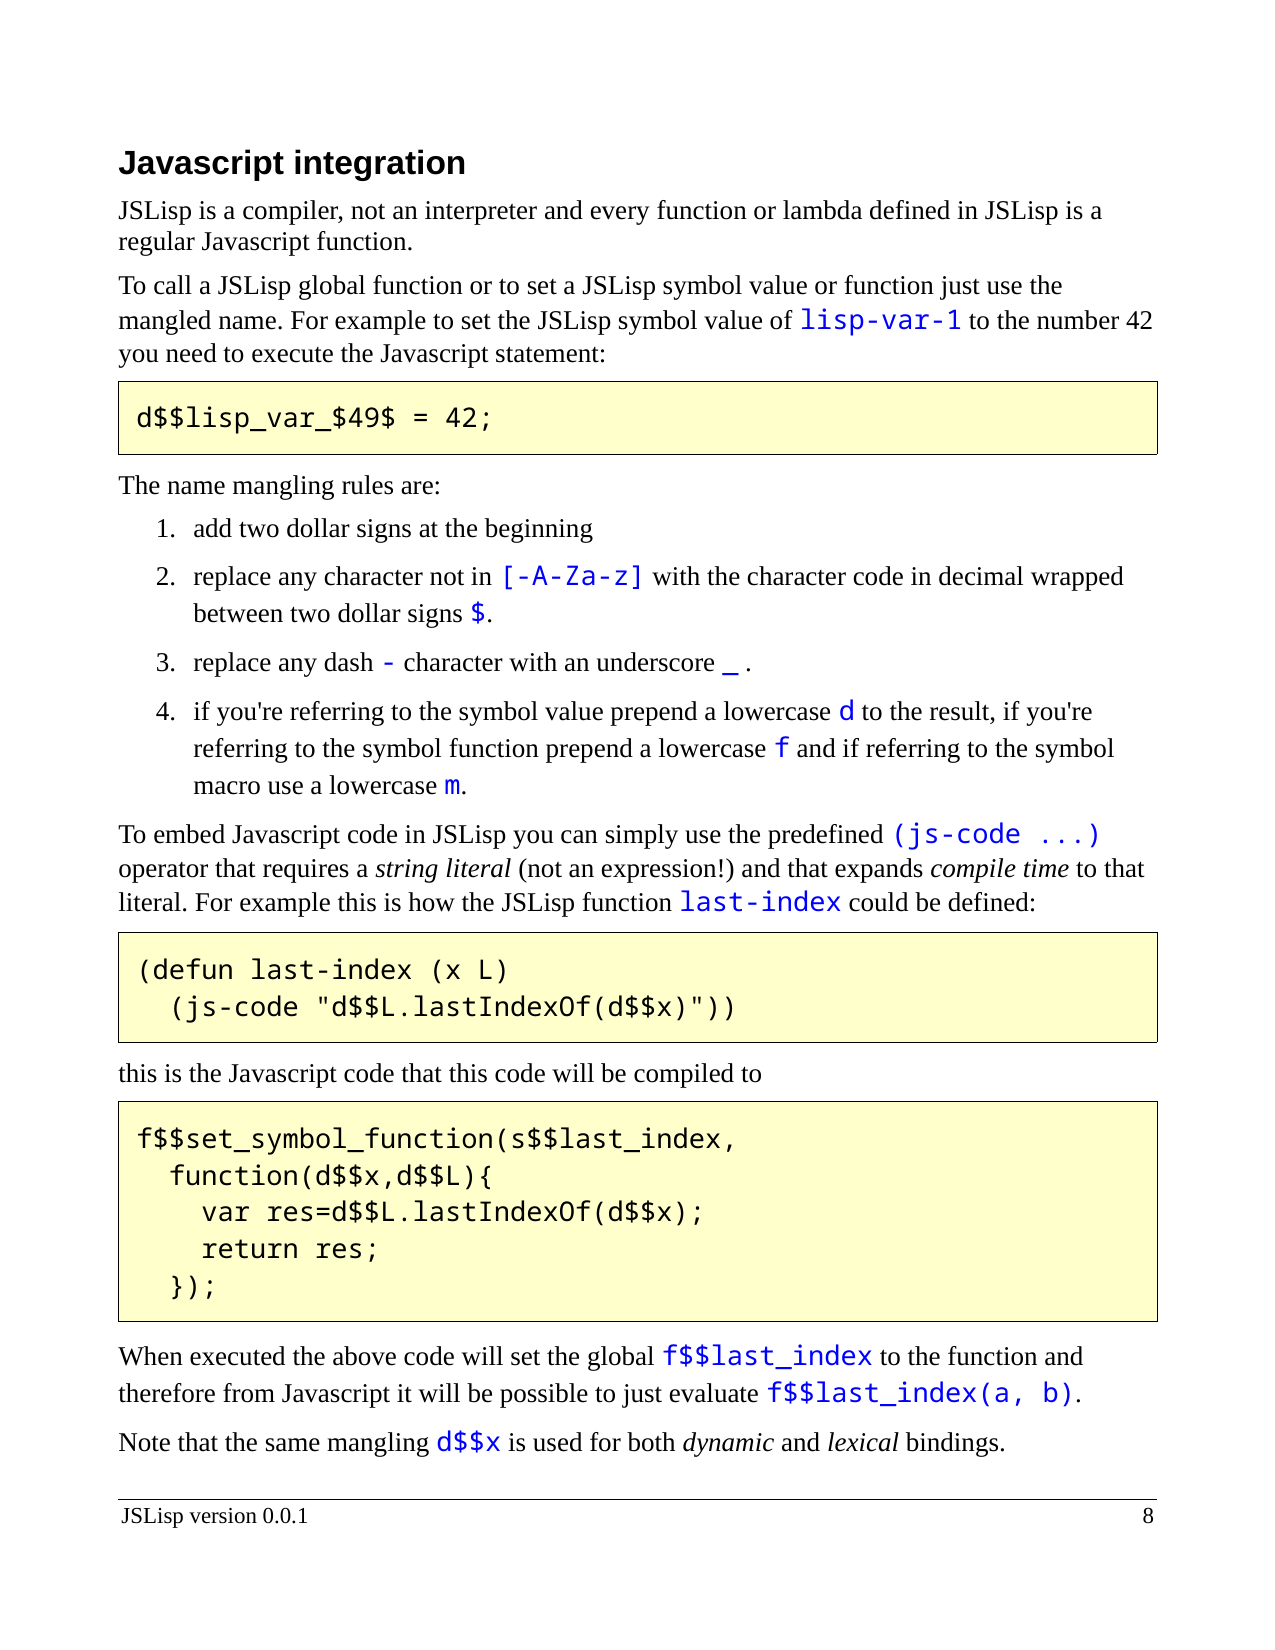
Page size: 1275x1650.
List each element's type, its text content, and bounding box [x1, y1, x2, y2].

text The name mangling rules are: [118, 469, 1157, 500]
text Note that the same mangling d$$x is used for both dynamic and lexical bindings. [118, 1423, 1157, 1460]
text When executed the above code will set the global f$$last_index to the function and therefore from Javascript it will be possible to just evaluate f$$last_index(a, b). [118, 1337, 1157, 1410]
subtitle Javascript integration [118, 143, 1157, 182]
text d$$lisp_var_$49$ = 42; [119, 382, 1157, 454]
list if you're referring to the symbol value prepend a lowercase d to the result, if you're referring to the symbol function prepend a lowercase f and if referring to the symbol macro use a lowercase m. [156, 692, 1157, 802]
list replace any character not in [-A-Za-z] with the character code in decimal wrapped between two dollar signs $. [156, 556, 1157, 630]
list add two dollar signs at the beginning [156, 512, 1157, 544]
text To call a JSLisp global function or to set a JSLisp symbol value or function just use the mangled name. For example to set the JSLisp symbol value of lisp-var-1 to the number 42 you need to execute the Javascript statement: [118, 269, 1157, 368]
text To embed Javascript code in JSLisp you can simply use the predefined (js-code ...) operator that requires a string literal (not an expression!) and that expands compile time to that literal. For example this is how the JSLisp function last-index could be defined: [118, 815, 1157, 920]
list replace any dash - character with an underscore _ . [156, 642, 1157, 679]
text JSLisp is a compiler, not an interpreter and every function or lambda defined in JSLisp is a regular Javascript function. [118, 194, 1157, 257]
text f$$set_symbol_function(s$$last_index, function(d$$x,d$$L){ var res=d$$L.lastIndexOf(d$$x); return res; }); [119, 1102, 1157, 1321]
text this is the Javascript code that this code will be compiled to [118, 1057, 1157, 1088]
text (defun last-index (x L) (js-code "d$$L.lastIndexOf(d$$x)")) [119, 933, 1157, 1042]
